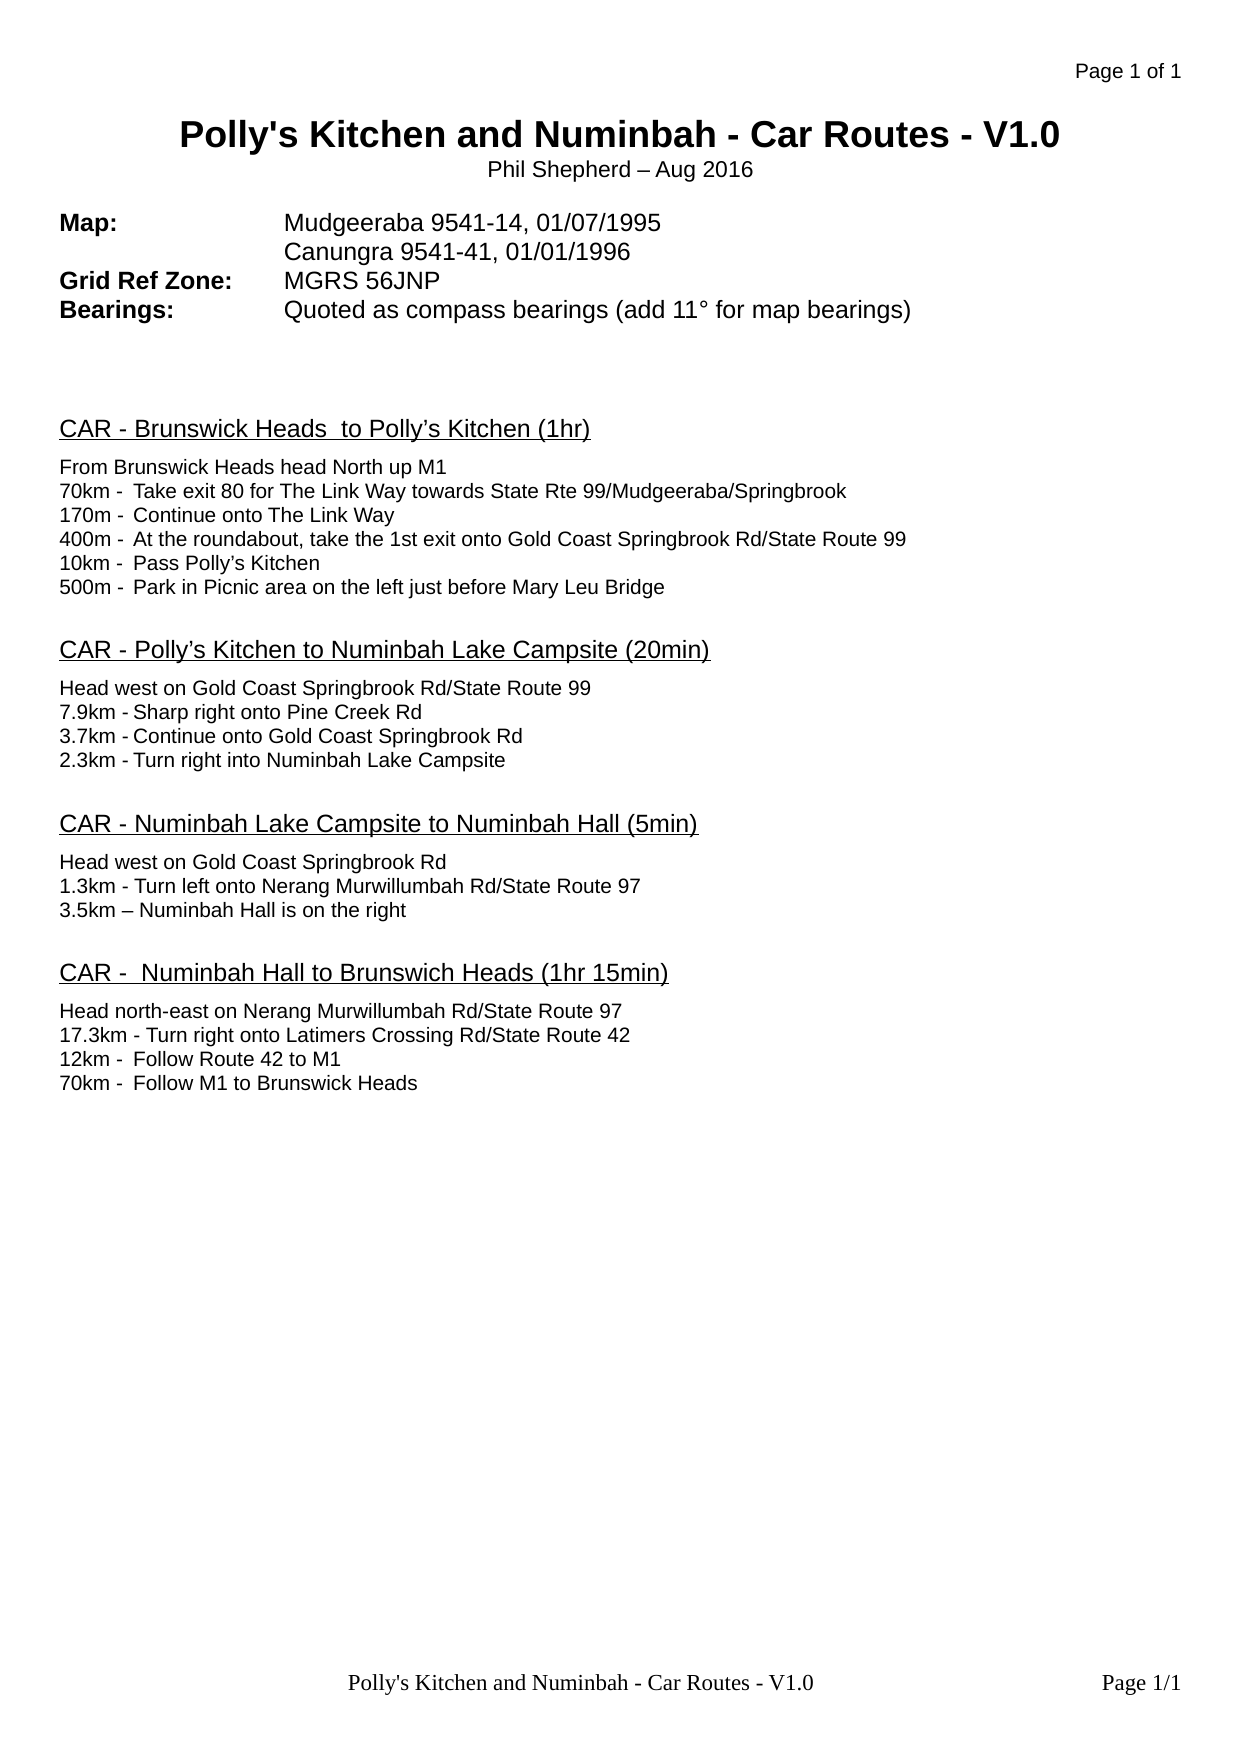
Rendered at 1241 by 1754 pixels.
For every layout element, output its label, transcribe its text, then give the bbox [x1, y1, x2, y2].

text Head west on Gold Coast Springbrook Rd [59, 850, 1181, 874]
text 12km - Follow Route 42 to M1 70km - Follow M1 to Brunswick Heads [59, 1047, 1181, 1095]
text CAR - Numinbah Lake Campsite to Numinbah Hall (5min) [59, 808, 1181, 837]
text CAR - Brunswick Heads to Polly’s Kitchen (1hr) [59, 413, 1181, 442]
text 3.5km – Numinbah Hall is on the right [59, 898, 1181, 922]
text CAR - Polly’s Kitchen to Numinbah Lake Campsite (20min) [59, 635, 1181, 664]
text 17.3km - Turn right onto Latimers Crossing Rd/State Route 42 [59, 1023, 1181, 1047]
text Grid Ref Zone: MGRS 56JNP [59, 266, 1181, 294]
text 7.9km - Sharp right onto Pine Creek Rd [59, 700, 1181, 724]
text Bearings: Quoted as compass bearings (add 11° for map bearings) [59, 294, 1181, 323]
text Head west on Gold Coast Springbrook Rd/State Route 99 [59, 676, 1181, 700]
subtitle Polly's Kitchen and Numinbah - Car Routes - V1.0 [59, 112, 1181, 156]
text 400m - At the roundabout, take the 1st exit onto Gold Coast Springbrook Rd/State Route 99 10km - Pass Polly’s Kitchen [59, 527, 1181, 574]
text Map: Mudgeeraba 9541-14, 01/07/1995 Canungra 9541-41, 01/01/1996 [59, 208, 1181, 266]
text CAR - Numinbah Hall to Brunswich Heads (1hr 15min) [59, 958, 1181, 987]
text Phil Shepherd – Aug 2016 [59, 156, 1181, 182]
text 3.7km - Continue onto Gold Coast Springbrook Rd [59, 724, 1181, 748]
text Head north-east on Nerang Murwillumbah Rd/State Route 97 [59, 999, 1181, 1023]
text From Brunswick Heads head North up M1 70km - Take exit 80 for The Link Way towards State Rte 99/Mudgeeraba/Springbrook [59, 455, 1181, 503]
text 1.3km - Turn left onto Nerang Murwillumbah Rd/State Route 97 [59, 874, 1181, 898]
text 2.3km - Turn right into Numinbah Lake Campsite [59, 748, 1181, 772]
text 500m - Park in Picnic area on the left just before Mary Leu Bridge [59, 574, 1181, 598]
text 170m - Continue onto The Link Way [59, 503, 1181, 527]
